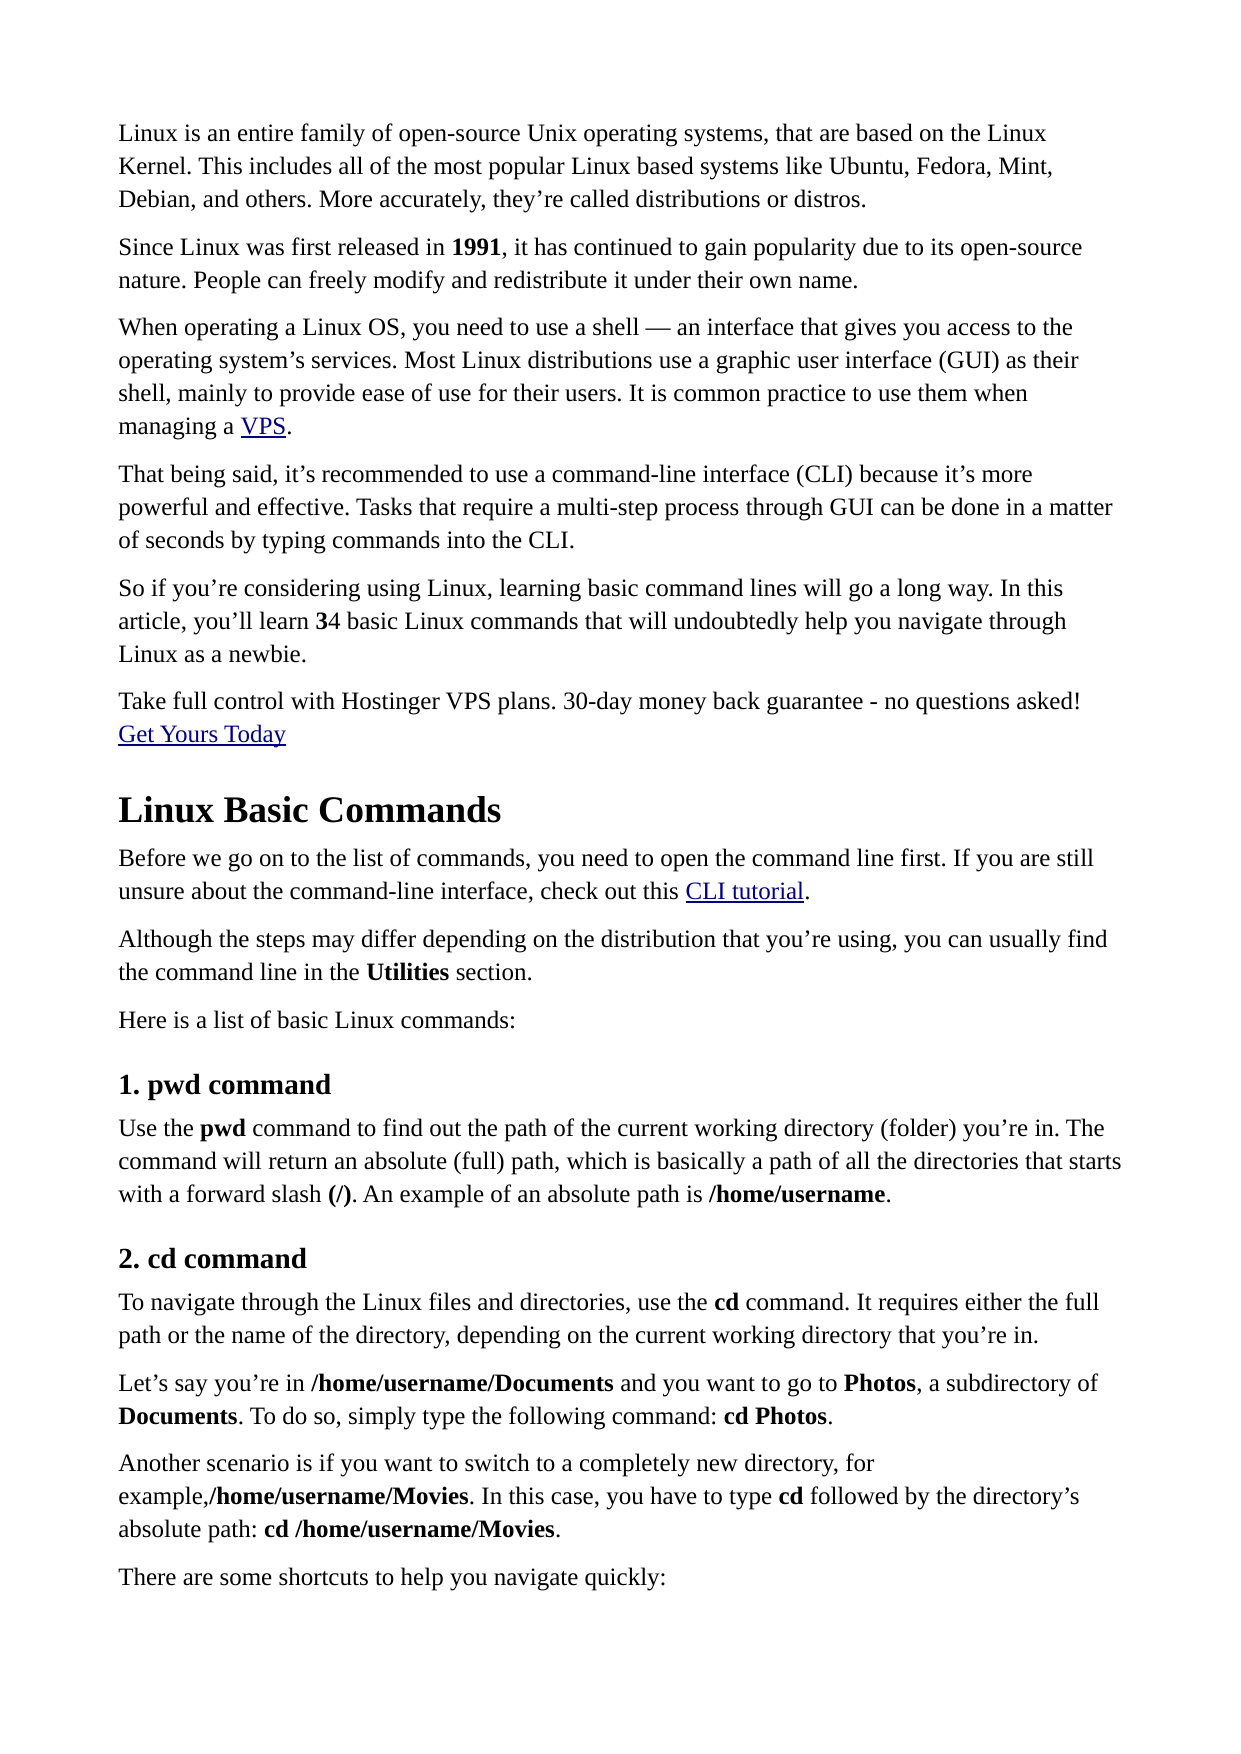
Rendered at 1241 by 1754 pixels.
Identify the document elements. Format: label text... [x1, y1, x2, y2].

subtitle 1. pwd command [118, 1067, 1122, 1100]
text Let’s say you’re in /home/username/Documents and you want to go to Photos, a subdirectory of Documents. To do so, simply type the following command: cd Photos. [118, 1368, 1122, 1429]
text That being said, it’s recommended to use a command-line interface (CLI) because it’s more powerful and effective. Tasks that require a multi-step process through GUI can be done in a matter of seconds by typing commands into the CLI. [118, 459, 1122, 554]
text To navigate through the Linux files and directories, use the cd command. It requires either the full path or the name of the directory, depending on the current working directory that you’re in. [118, 1287, 1122, 1349]
text Use the pwd command to find out the path of the current working directory (folder) you’re in. The command will return an absolute (full) path, which is basically a path of all the directories that starts with a forward slash (/). An example of an absolute path is /home/username. [118, 1113, 1122, 1208]
subtitle Linux Basic Commands [118, 788, 1122, 831]
subtitle 2. cd command [118, 1241, 1122, 1275]
text So if you’re considering using Linux, learning basic command lines will go a long way. In this article, you’ll learn 34 basic Linux commands that will undoubtedly help you navigate through Linux as a newbie. [118, 573, 1122, 667]
text Take full control with Hostinger VPS plans. 30-day money back guarantee - no questions asked! Get Yours Today [118, 686, 1122, 748]
text There are some shortcuts to help you navigate quickly: [118, 1562, 1122, 1591]
text Before we go on to the list of commands, you need to open the command line first. If you are still unsure about the command-line interface, check out this CLI tutorial. [118, 843, 1122, 905]
text Another scenario is if you want to switch to a completely new directory, for example,/home/username/Movies. In this case, you have to type cd followed by the directory’s absolute path: cd /home/username/Movies. [118, 1448, 1122, 1543]
text Since Linux was first released in 1991, it has continued to gain popularity due to its open-source nature. People can freely modify and redistribute it under their own name. [118, 232, 1122, 293]
text When operating a Linux OS, you need to use a shell — an interface that gives you access to the operating system’s services. Most Linux distributions use a graphic user interface (GUI) as their shell, mainly to provide ease of use for their users. It is common practice to use them when managing a VPS. [118, 312, 1122, 440]
text Here is a list of basic Linux commands: [118, 1005, 1122, 1033]
text Although the steps may differ depending on the distribution that you’re using, you can usually find the command line in the Utilities section. [118, 924, 1122, 986]
text Linux is an entire family of open-source Unix operating systems, that are based on the Linux Kernel. This includes all of the most popular Linux based systems like Ubuntu, Fedora, Mint, Debian, and others. More accurately, they’re called distributions or distros. [118, 118, 1122, 213]
